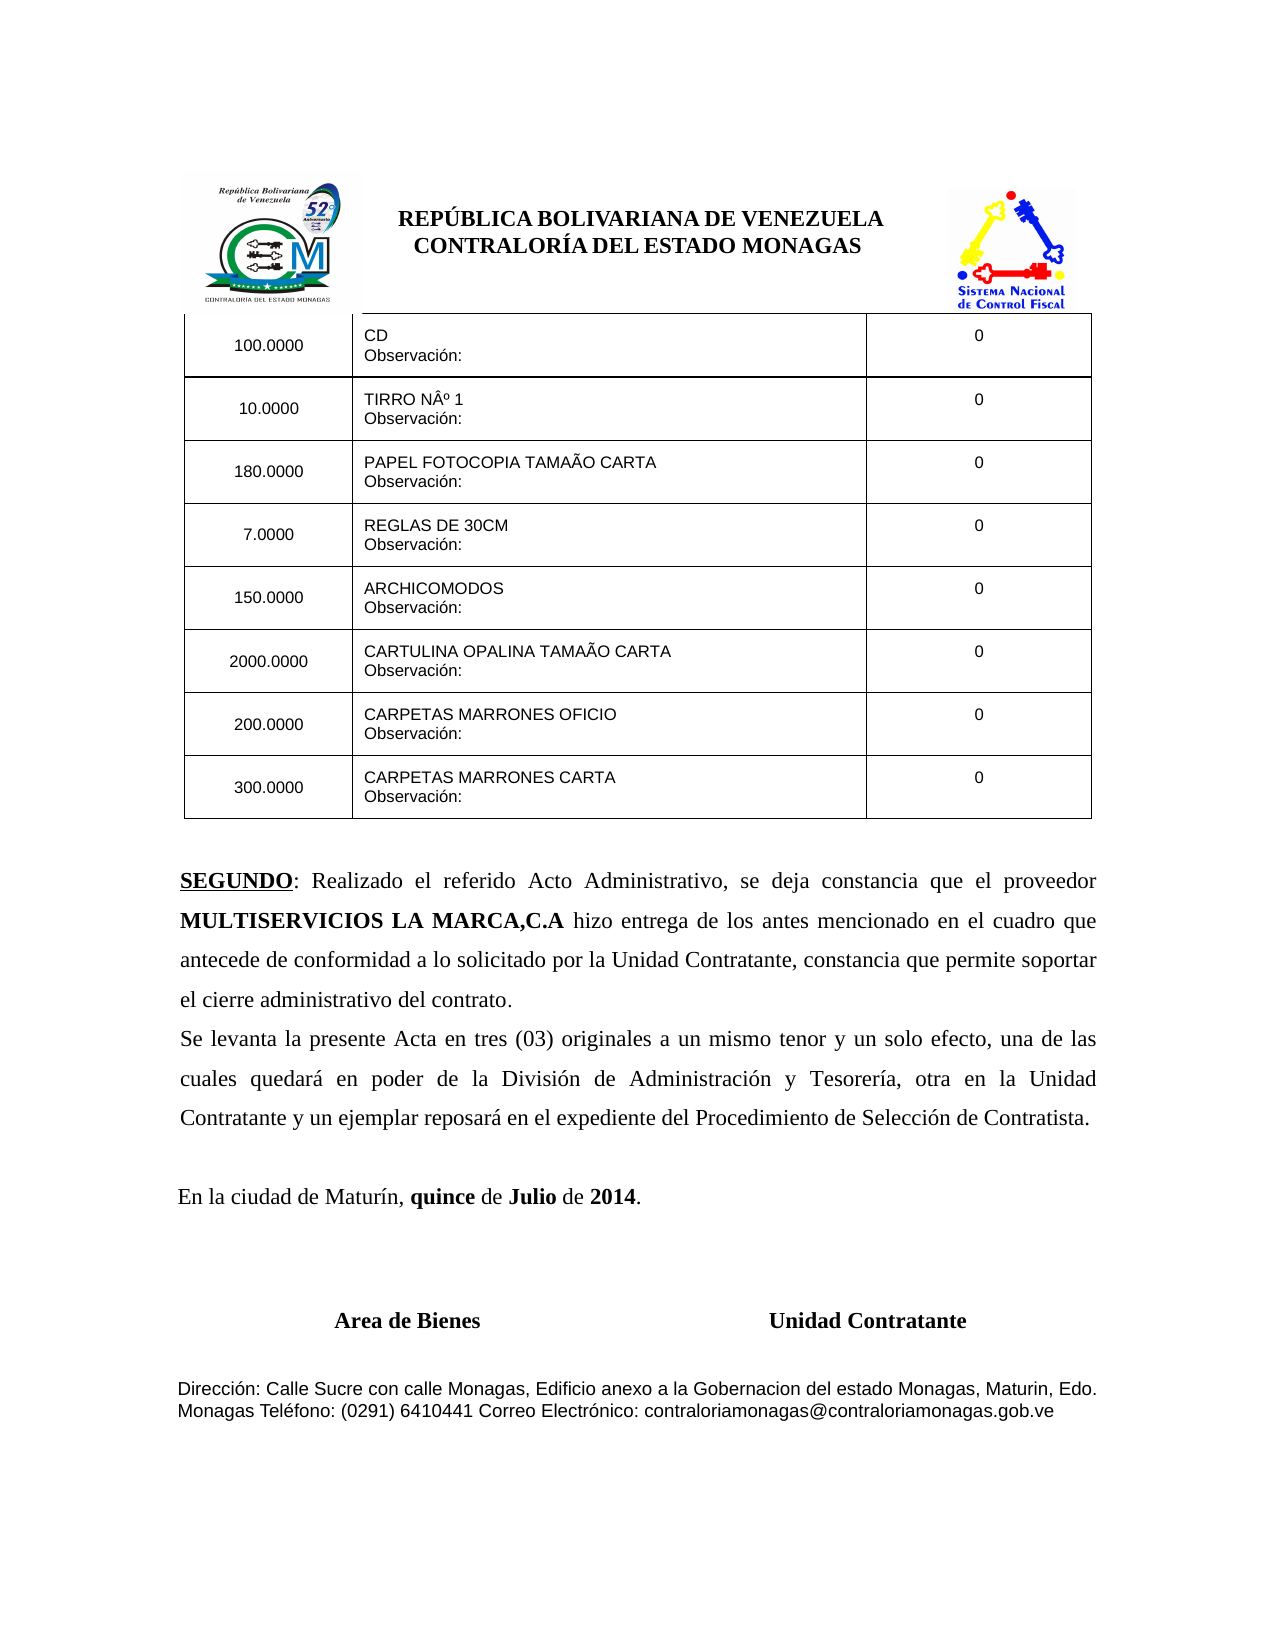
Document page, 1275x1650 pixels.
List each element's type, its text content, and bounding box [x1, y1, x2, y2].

table_cell 2000.0000 [185, 630, 352, 692]
table_cell 0 [867, 567, 1091, 629]
table_cell TIRRO NÂº 1 Observación: [353, 378, 866, 439]
table_cell REGLAS DE 30CM Observación: [353, 504, 866, 566]
table_cell 10.0000 [185, 378, 352, 439]
table_cell 200.0000 [185, 693, 352, 755]
table_cell ARCHICOMODOS Observación: [353, 567, 866, 629]
table_cell CARPETAS MARRONES OFICIO Observación: [353, 693, 866, 755]
table_cell CARTULINA OPALINA TAMAÃO CARTA Observación: [353, 630, 866, 692]
table_cell 150.0000 [185, 567, 352, 629]
table_cell 100.0000 [185, 314, 352, 376]
table_cell CD Observación: [353, 314, 866, 376]
table_cell 0 [867, 441, 1091, 503]
table_header Unidad Contratante [638, 1302, 1098, 1339]
table_cell 180.0000 [185, 441, 352, 503]
table_cell 0 [867, 314, 1091, 376]
text En la ciudad de Maturín, quince de Julio de 2014. [177, 1183, 1098, 1209]
text SEGUNDO: Realizado el referido Acto Administrativo, se deja constancia que el proveedor MULTISERVICIOS LA MARCA,C.A hizo entrega de los antes mencionado en el cuadro que antecede de conformidad a lo solicitado por la Unidad Contratante, constancia que permite soportar el cierre administrativo del contrato. [180, 867, 1098, 1012]
table_cell 0 [867, 630, 1091, 692]
table_cell 0 [867, 504, 1091, 566]
table_cell PAPEL FOTOCOPIA TAMAÃO CARTA Observación: [353, 441, 866, 503]
table_cell CARPETAS MARRONES CARTA Observación: [353, 756, 866, 818]
picture [948, 188, 1076, 312]
text Se levanta la presente Acta en tres (03) originales a un mismo tenor y un solo efecto, una de las cuales quedará en poder de la División de Administración y Tesorería, otra en la Unidad Contratante y un ejemplar reposará en el expediente del Procedimiento de Selección de Contratista. [180, 1025, 1098, 1130]
table_header Area de Bienes [177, 1302, 637, 1339]
table_cell 0 [867, 693, 1091, 755]
table_cell 7.0000 [185, 504, 352, 566]
table_cell 0 [867, 378, 1091, 439]
table_cell 300.0000 [185, 756, 352, 818]
picture [182, 171, 363, 314]
table_cell 0 [867, 756, 1091, 818]
